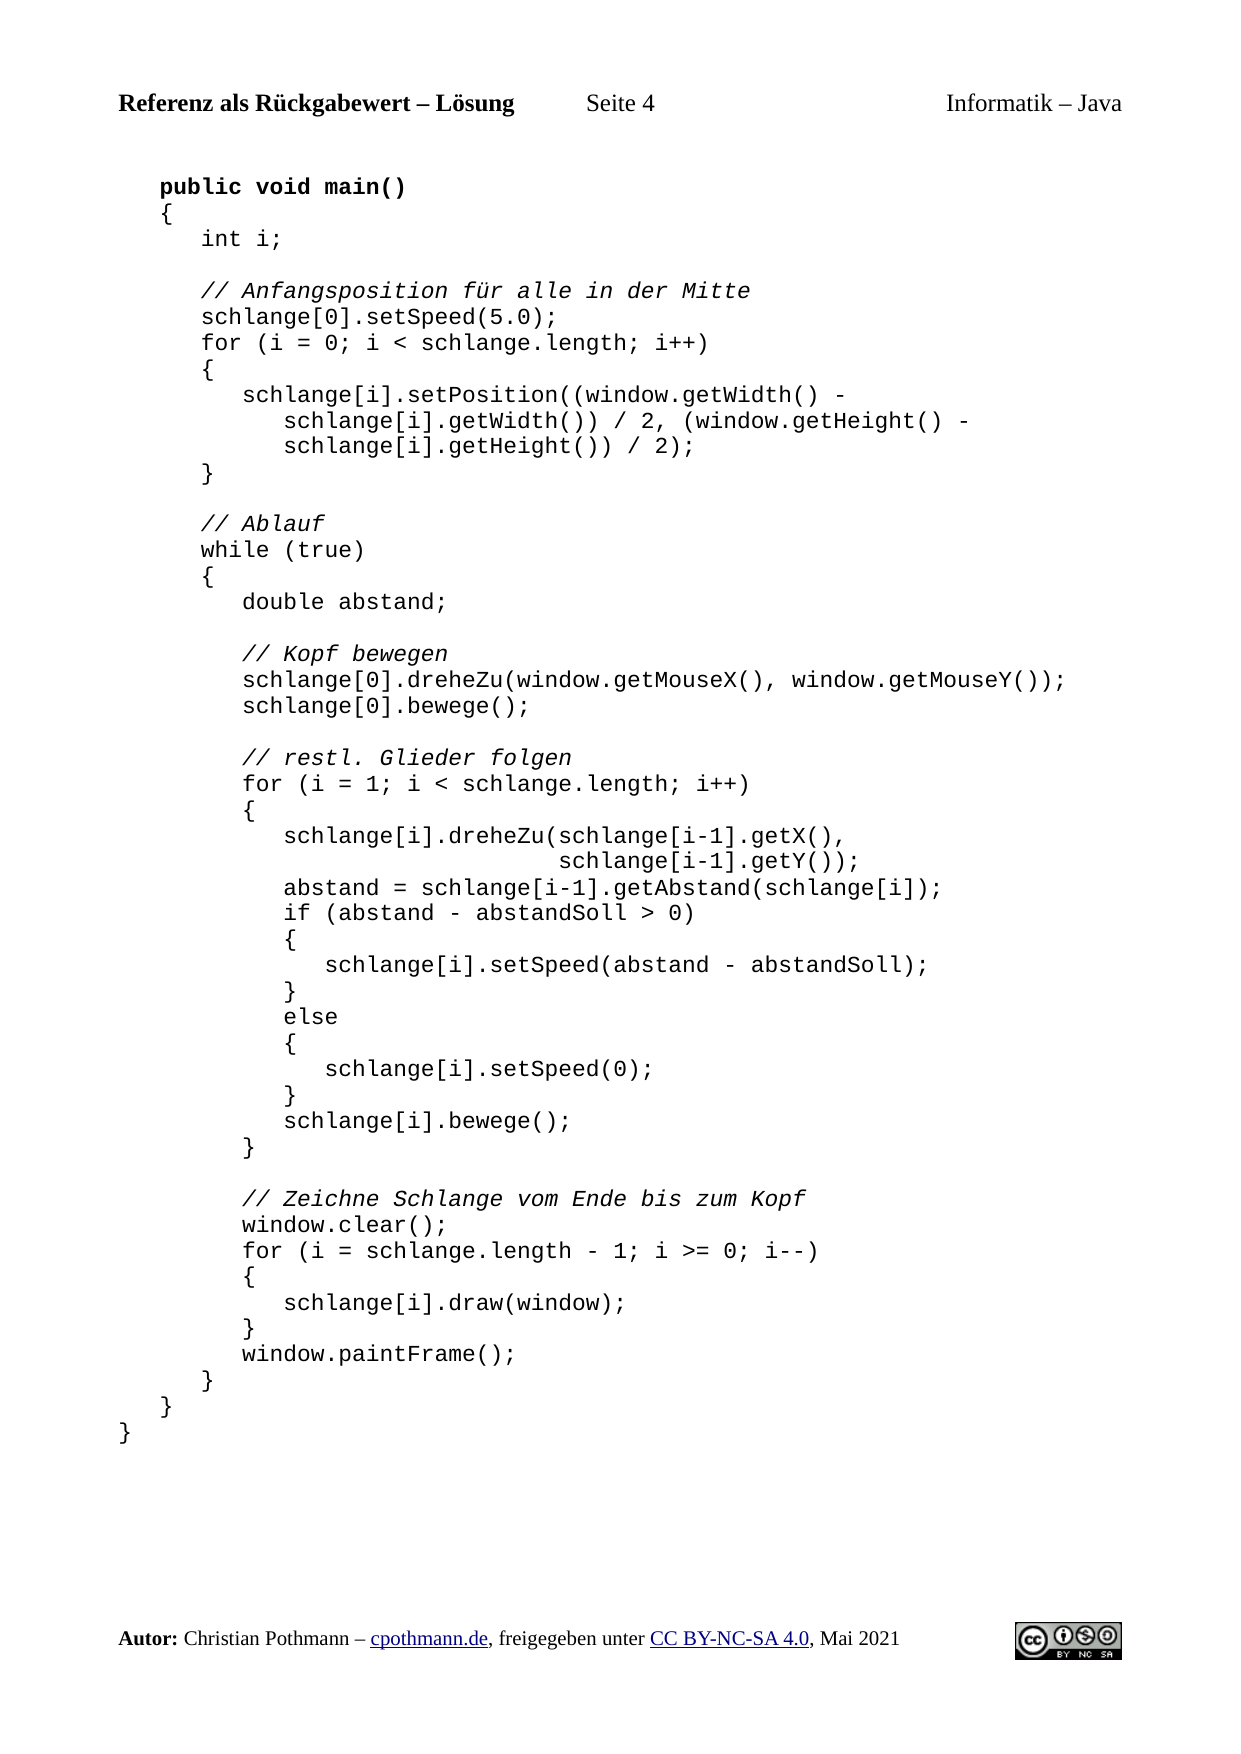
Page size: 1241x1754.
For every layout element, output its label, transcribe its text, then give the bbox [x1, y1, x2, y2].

text double abstand; [118, 591, 1122, 616]
text Autor: Christian Pothmann – cpothmann.de, freigegeben unter CC BY-NC-SA 4.0, Mai 2021 [118, 1626, 1015, 1650]
text for (i = schlange.length - 1; i >= 0; i--) [118, 1239, 1122, 1265]
text public void main() [118, 176, 1122, 201]
text int i; [118, 227, 1122, 253]
text if (abstand - abstandSoll > 0) [118, 902, 1122, 928]
text window.clear(); [118, 1213, 1122, 1239]
text schlange[i].getWidth()) / 2, (window.getHeight() - [118, 409, 1122, 435]
text // Anfangsposition für alle in der Mitte [118, 279, 1122, 305]
text { [118, 564, 1122, 591]
text } [118, 1394, 1122, 1421]
text for (i = 1; i < schlange.length; i++) [118, 772, 1122, 798]
text } [118, 979, 1122, 1006]
text { [118, 201, 1122, 227]
text else [118, 1006, 1122, 1031]
text { [118, 1265, 1122, 1291]
text // Kopf bewegen [118, 642, 1122, 668]
text { [118, 1031, 1122, 1057]
text } [118, 1083, 1122, 1109]
text schlange[0].dreheZu(window.getMouseX(), window.getMouseY()); [118, 668, 1122, 694]
text schlange[0].bewege(); [118, 694, 1122, 720]
text schlange[i-1].getY()); [118, 850, 1122, 876]
text } [118, 1317, 1122, 1343]
text } [118, 1135, 1122, 1161]
text schlange[i].setSpeed(abstand - abstandSoll); [118, 954, 1122, 979]
text } [118, 1421, 1122, 1446]
text { [118, 357, 1122, 383]
picture [1015, 1622, 1122, 1660]
text schlange[i].draw(window); [118, 1291, 1122, 1317]
text for (i = 0; i < schlange.length; i++) [118, 331, 1122, 357]
text { [118, 798, 1122, 824]
text window.paintFrame(); [118, 1343, 1122, 1369]
text schlange[i].bewege(); [118, 1109, 1122, 1135]
text // Ablauf [118, 513, 1122, 539]
text while (true) [118, 539, 1122, 564]
text // Zeichne Schlange vom Ende bis zum Kopf [118, 1187, 1122, 1213]
text schlange[i].setSpeed(0); [118, 1057, 1122, 1083]
text schlange[0].setSpeed(5.0); [118, 305, 1122, 331]
text schlange[i].getHeight()) / 2); [118, 435, 1122, 461]
text } [118, 461, 1122, 487]
text abstand = schlange[i-1].getAbstand(schlange[i]); [118, 876, 1122, 902]
text // restl. Glieder folgen [118, 746, 1122, 772]
text } [118, 1369, 1122, 1394]
text { [118, 928, 1122, 954]
text schlange[i].setPosition((window.getWidth() - [118, 383, 1122, 409]
text schlange[i].dreheZu(schlange[i-1].getX(), [118, 824, 1122, 850]
